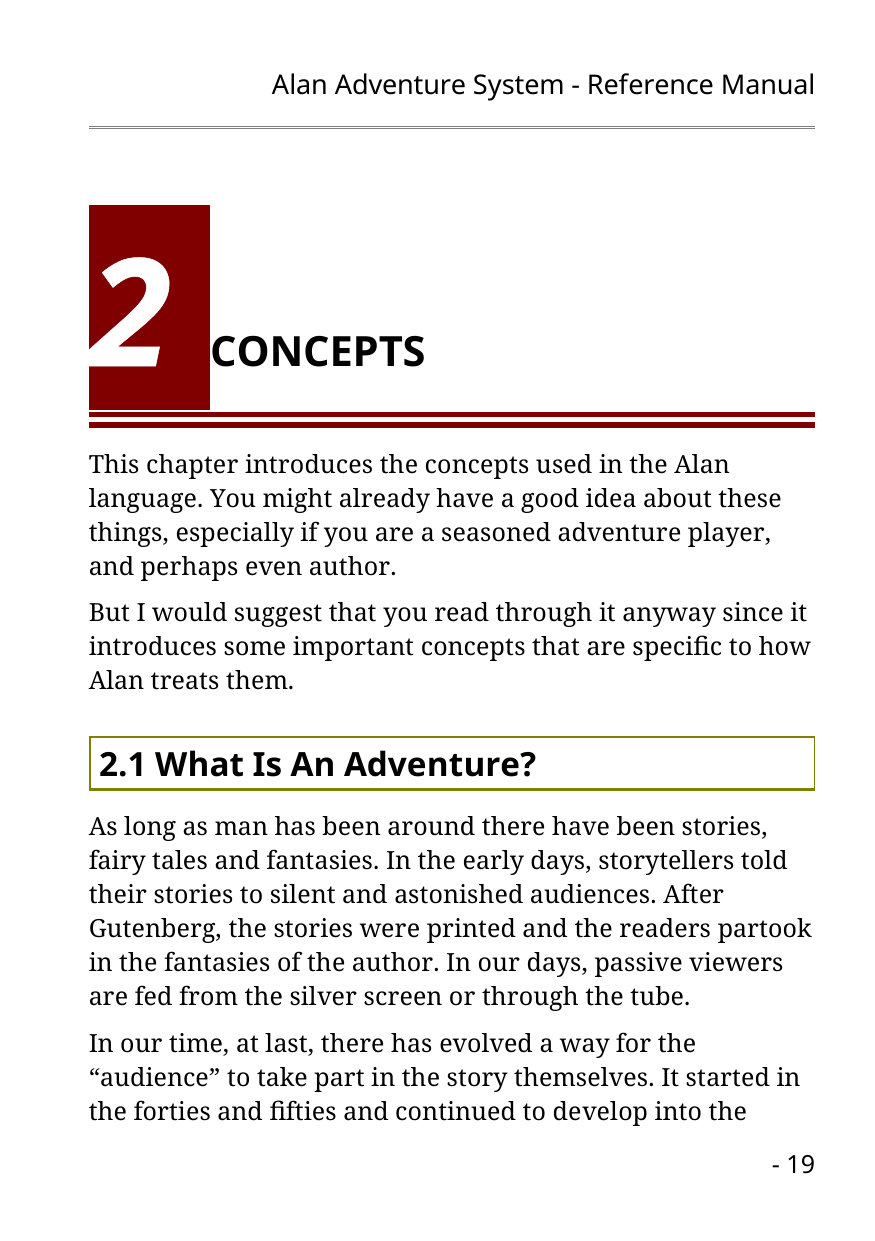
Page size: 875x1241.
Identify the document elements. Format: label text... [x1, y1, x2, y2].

subtitle Concepts [88, 205, 815, 428]
subtitle What Is An Adventure? [91, 738, 814, 788]
text In our time, at last, there has evolved a way for the “audience” to take part in the story themselves. It started in the forties and fifties and continued to de­velop into the [88, 1026, 815, 1128]
text This chapter introduces the concepts used in the Alan language. You might already have a good idea about these things, especially if you are a seasoned adventure player, and perhaps even author. [88, 447, 815, 582]
text But I would suggest that you read through it anyway since it introduces some important concepts that are specific to how Alan treats them. [88, 595, 815, 697]
text As long as man has been around there have been stories, fairy tales and fanta­sies. In the early days, storytellers told their stories to silent and astonished audiences. After Gutenberg, the stories were printed and the readers partook in the fantasies of the author. In our days, passive viewers are fed from the sil­ver screen or through the tube. [88, 809, 815, 1013]
